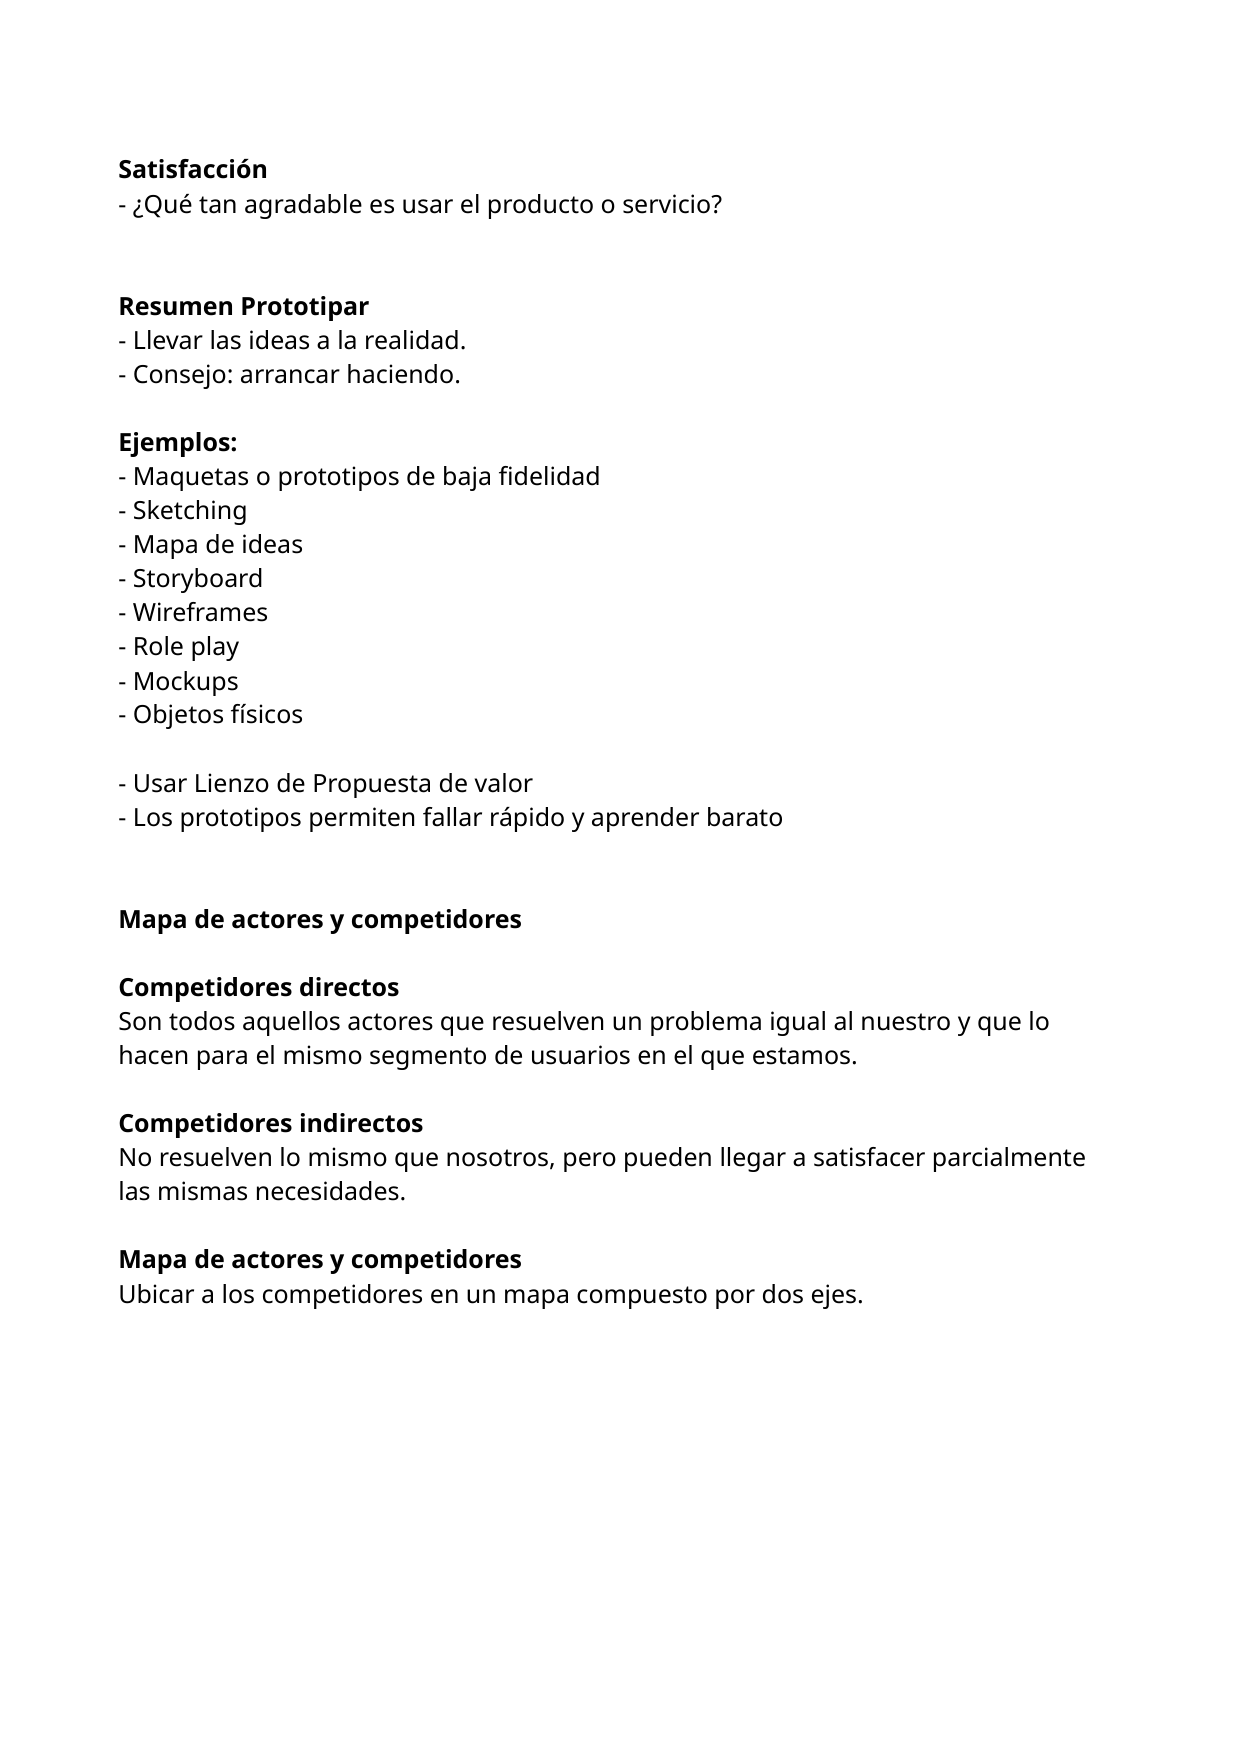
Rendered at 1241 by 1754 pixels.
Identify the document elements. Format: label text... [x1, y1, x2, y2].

text - Maquetas o prototipos de baja fidelidad [118, 459, 1122, 493]
text Resumen Prototipar [118, 288, 1122, 322]
text - Mapa de ideas [118, 527, 1122, 561]
text - Usar Lienzo de Propuesta de valor [118, 765, 1122, 799]
text - ¿Qué tan agradable es usar el producto o servicio? [118, 186, 1122, 220]
text - Consejo: arrancar haciendo. [118, 357, 1122, 391]
text Son todos aquellos actores que resuelven un problema igual al nuestro y que lo hacen para el mismo segmento de usuarios en el que estamos. [118, 1004, 1122, 1072]
text Competidores directos [118, 970, 1122, 1004]
text - Mockups [118, 663, 1122, 697]
text Satisfacción [118, 152, 1122, 186]
text No resuelven lo mismo que nosotros, pero pueden llegar a satisfacer parcialmente las mismas necesidades. [118, 1140, 1122, 1208]
text Ejemplos: [118, 425, 1122, 459]
text Mapa de actores y competidores [118, 902, 1122, 936]
text Competidores indirectos [118, 1106, 1122, 1140]
text - Storyboard [118, 561, 1122, 595]
text Mapa de actores y competidores [118, 1242, 1122, 1276]
text - Objetos físicos [118, 697, 1122, 731]
text - Sketching [118, 493, 1122, 527]
text - Llevar las ideas a la realidad. [118, 322, 1122, 357]
text - Los prototipos permiten fallar rápido y aprender barato [118, 799, 1122, 833]
text - Wireframes [118, 595, 1122, 629]
text - Role play [118, 629, 1122, 663]
text Ubicar a los competidores en un mapa compuesto por dos ejes. [118, 1276, 1122, 1310]
